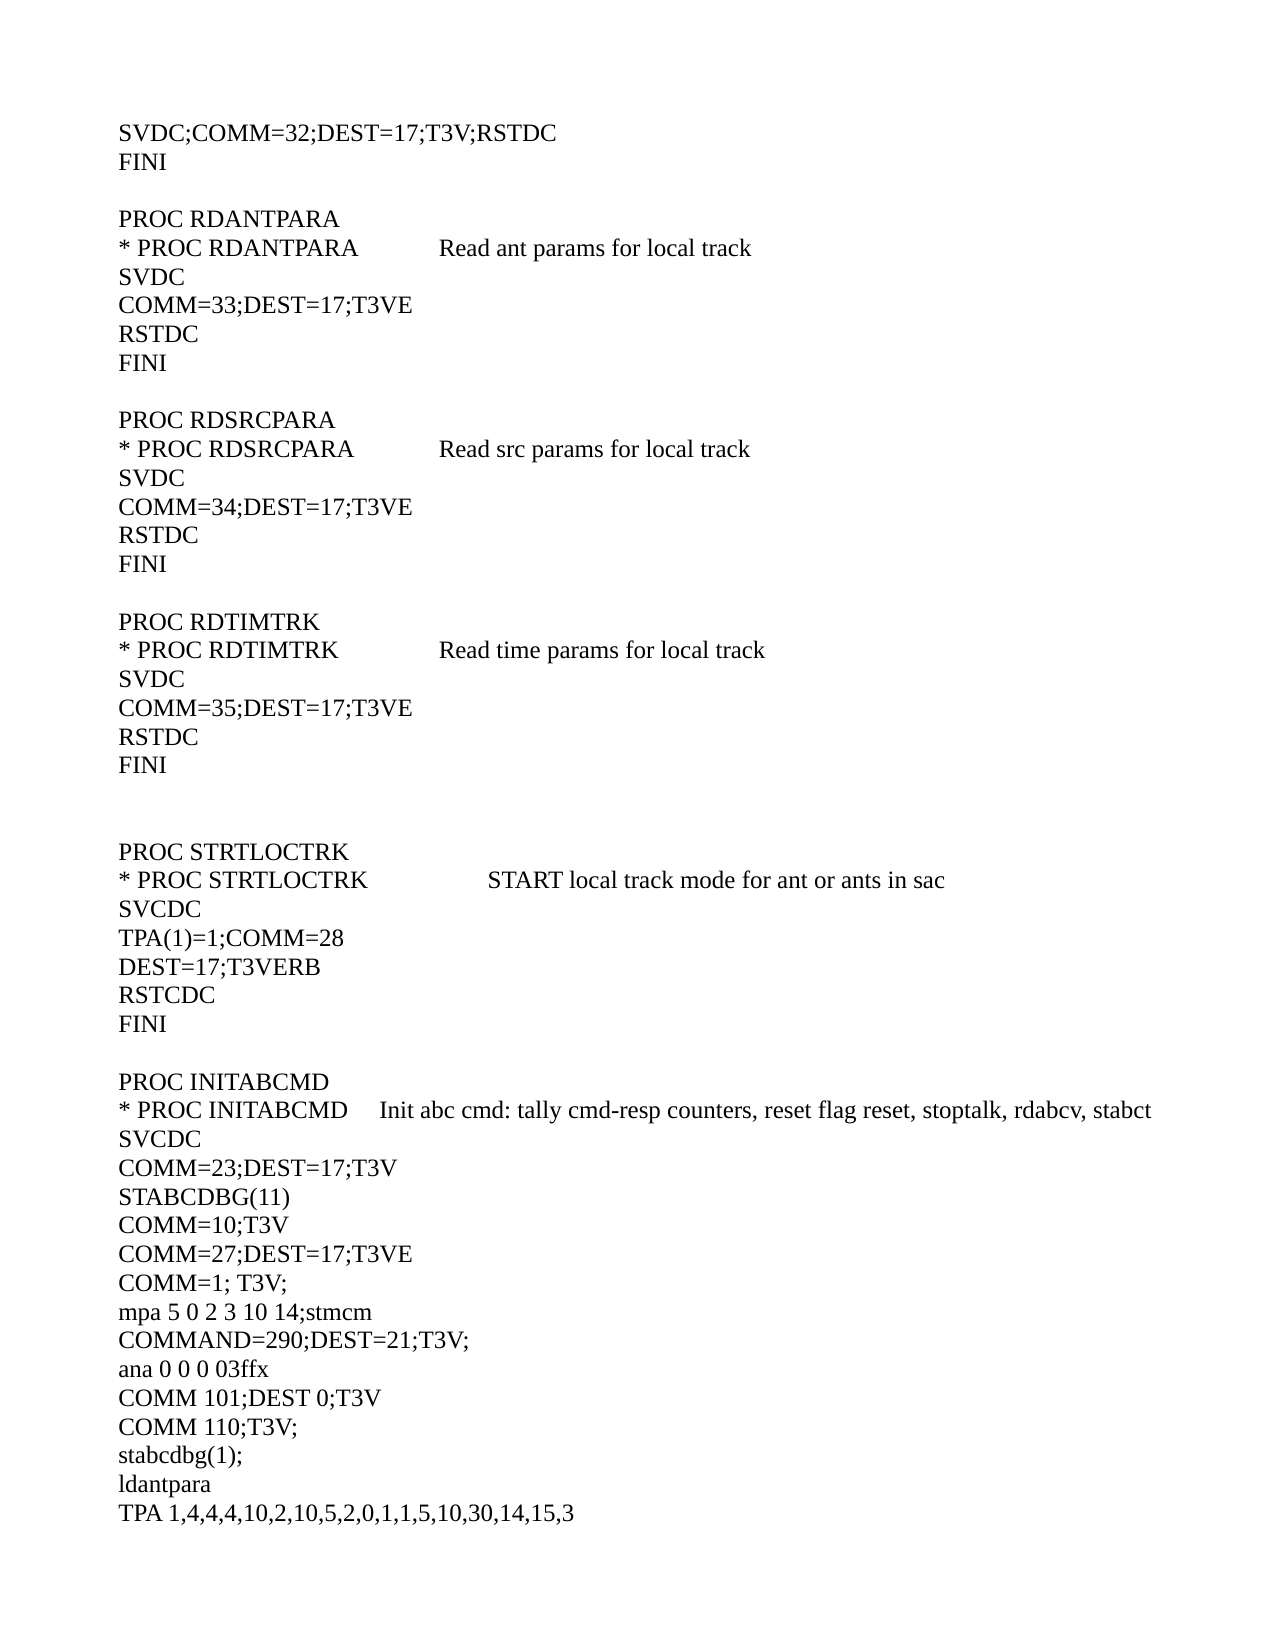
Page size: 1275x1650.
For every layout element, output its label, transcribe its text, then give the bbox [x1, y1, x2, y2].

text ldantpara [118, 1469, 1157, 1498]
text * PROC INITABCMD Init abc cmd: tally cmd-resp counters, reset flag reset, stoptalk, rdabcv, stabct [118, 1096, 1157, 1124]
text COMM=1; T3V; [118, 1268, 1157, 1297]
text COMM=34;DEST=17;T3VE [118, 492, 1157, 521]
text COMMAND=290;DEST=21;T3V; [118, 1326, 1157, 1354]
text PROC STRTLOCTRK [118, 837, 1157, 866]
text SVDC [118, 262, 1157, 291]
text * PROC RDANTPARA Read ant params for local track [118, 233, 1157, 262]
text SVDC [118, 463, 1157, 492]
text FINI [118, 751, 1157, 779]
text STABCDBG(11) [118, 1182, 1157, 1211]
text TPA 1,4,4,4,10,2,10,5,2,0,1,1,5,10,30,14,15,3 [118, 1498, 1157, 1527]
text COMM=33;DEST=17;T3VE [118, 291, 1157, 319]
text SVCDC [118, 894, 1157, 923]
text PROC RDANTPARA [118, 204, 1157, 233]
text FINI [118, 147, 1157, 176]
text ana 0 0 0 03ffx [118, 1354, 1157, 1383]
text stabcdbg(1); [118, 1441, 1157, 1469]
text TPA(1)=1;COMM=28 [118, 923, 1157, 952]
text PROC RDTIMTRK [118, 607, 1157, 636]
text RSTDC [118, 521, 1157, 549]
text COMM 101;DEST 0;T3V [118, 1383, 1157, 1412]
text mpa 5 0 2 3 10 14;stmcm [118, 1297, 1157, 1326]
text * PROC RDTIMTRK Read time params for local track [118, 636, 1157, 664]
text COMM=27;DEST=17;T3VE [118, 1239, 1157, 1268]
text RSTDC [118, 319, 1157, 348]
text SVDC;COMM=32;DEST=17;T3V;RSTDC [118, 118, 1157, 147]
text COMM 110;T3V; [118, 1412, 1157, 1441]
text * PROC STRTLOCTRK START local track mode for ant or ants in sac [118, 866, 1157, 894]
text FINI [118, 348, 1157, 377]
text PROC INITABCMD [118, 1067, 1157, 1096]
text RSTDC [118, 722, 1157, 751]
text FINI [118, 549, 1157, 578]
text COMM=10;T3V [118, 1211, 1157, 1239]
text COMM=35;DEST=17;T3VE [118, 693, 1157, 722]
text * PROC RDSRCPARA Read src params for local track [118, 434, 1157, 463]
text FINI [118, 1009, 1157, 1038]
text SVDC [118, 664, 1157, 693]
text SVCDC [118, 1124, 1157, 1153]
text RSTCDC [118, 981, 1157, 1009]
text DEST=17;T3VERB [118, 952, 1157, 981]
text COMM=23;DEST=17;T3V [118, 1153, 1157, 1182]
text PROC RDSRCPARA [118, 406, 1157, 434]
